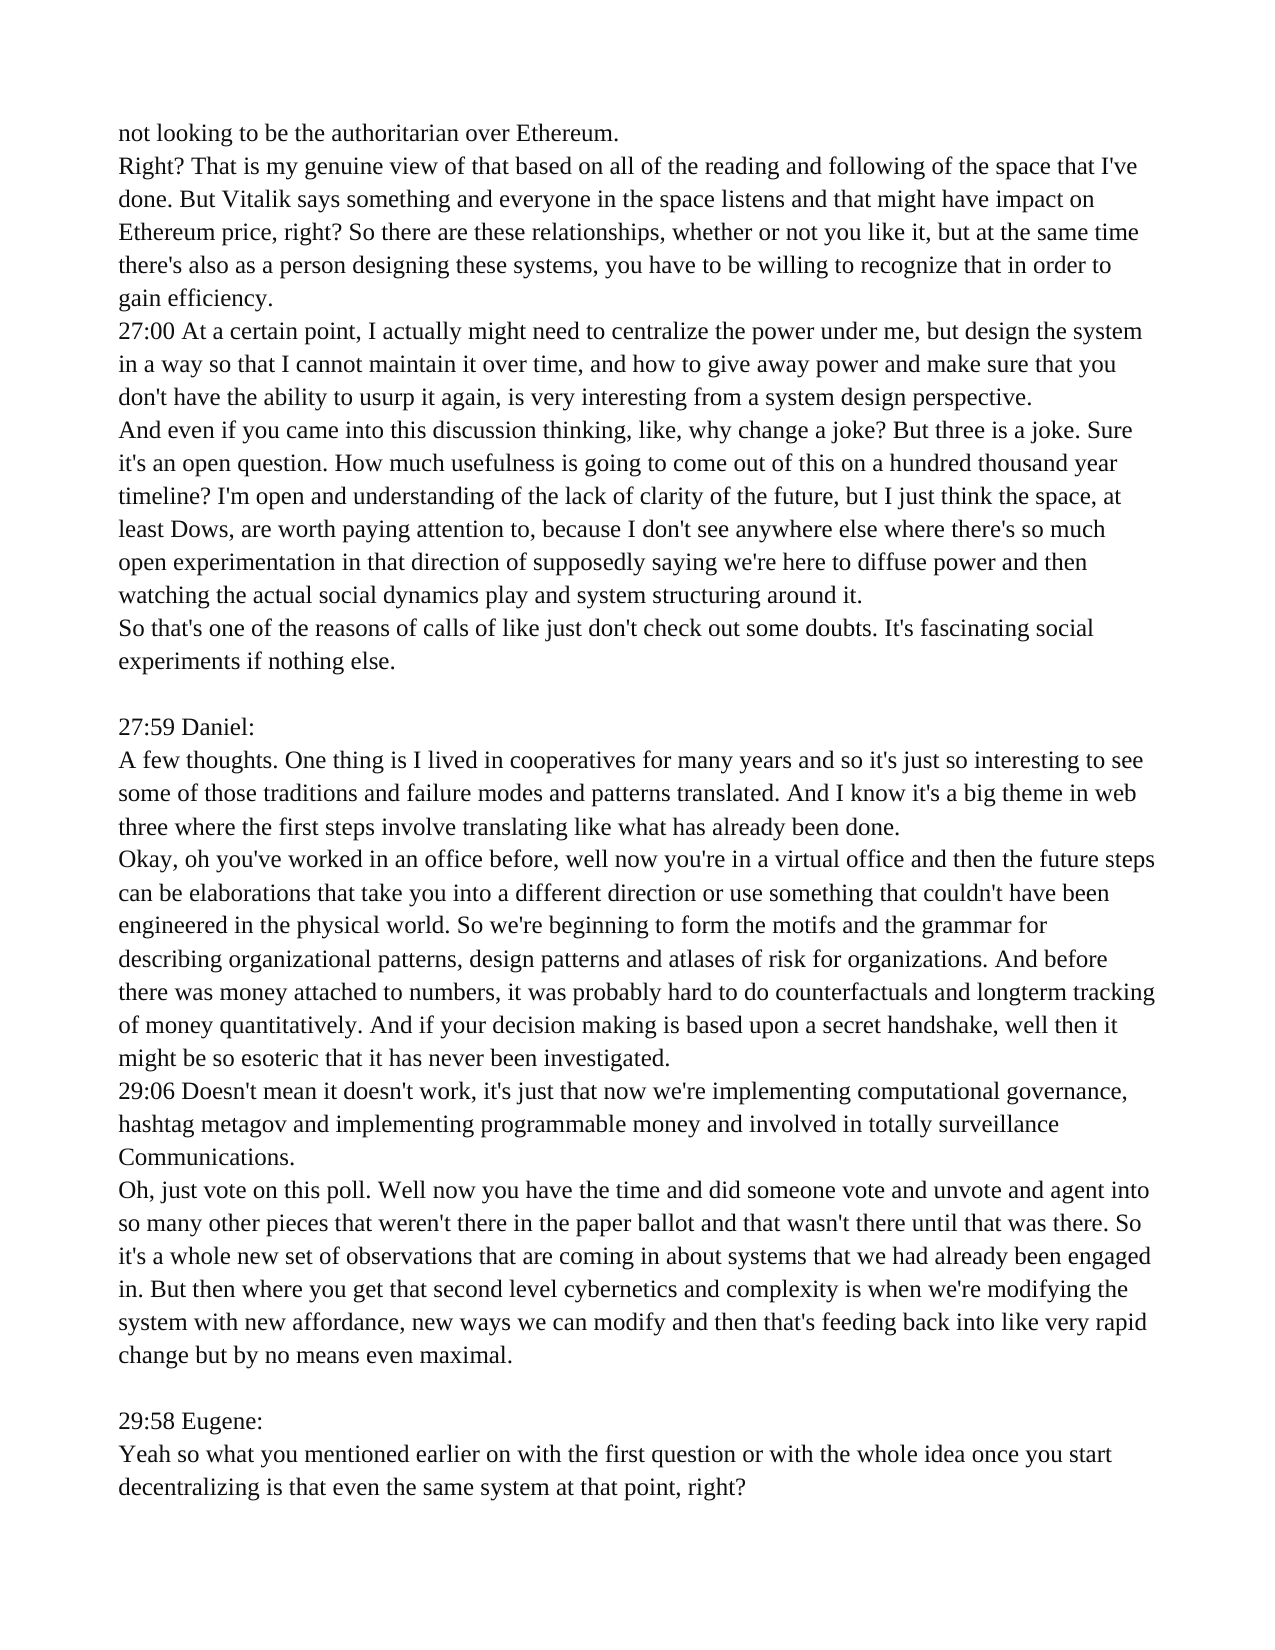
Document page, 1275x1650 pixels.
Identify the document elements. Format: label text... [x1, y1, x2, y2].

text 27:59 Daniel: [118, 712, 1157, 741]
text And even if you came into this discussion thinking, like, why change a joke? But three is a joke. Sure it's an open question. How much usefulness is going to come out of this on a hundred thousand year timeline? I'm open and understanding of the lack of clarity of the future, but I just think the space, at least Dows, are worth paying attention to, because I don't see anywhere else where there's so much open experimentation in that direction of supposedly saying we're here to diffuse power and then watching the actual social dynamics play and system structuring around it. [118, 415, 1157, 609]
text not looking to be the authoritarian over Ethereum. [118, 118, 1157, 147]
text Yeah so what you mentioned earlier on with the first question or with the whole idea once you start decentralizing is that even the same system at that point, right? [118, 1439, 1157, 1501]
text 29:06 Doesn't mean it doesn't work, it's just that now we're implementing computational governance, hashtag metagov and implementing programmable money and involved in totally surveillance Communications. [118, 1076, 1157, 1171]
text Right? That is my genuine view of that based on all of the reading and following of the space that I've done. But Vitalik says something and everyone in the space listens and that might have impact on Ethereum price, right? So there are these relationships, whether or not you like it, but at the same time there's also as a person designing these systems, you have to be willing to recognize that in order to gain efficiency. [118, 151, 1157, 312]
text Okay, oh you've worked in an office before, well now you're in a virtual office and then the future steps can be elaborations that take you into a different direction or use something that couldn't have been engineered in the physical world. So we're beginning to form the motifs and the grammar for describing organizational patterns, design patterns and atlases of risk for organizations. And before there was money attached to numbers, it was probably hard to do counterfactuals and longterm tracking of money quantitatively. And if your decision making is based upon a secret handshake, well then it might be so esoteric that it has never been investigated. [118, 844, 1157, 1071]
text 29:58 Eugene: [118, 1406, 1157, 1435]
text Oh, just vote on this poll. Well now you have the time and did someone vote and unvote and agent into so many other pieces that weren't there in the paper ballot and that wasn't there until that was there. So it's a whole new set of observations that are coming in about systems that we had already been engaged in. But then where you get that second level cybernetics and complexity is when we're modifying the system with new affordance, new ways we can modify and then that's feeding back into like very rapid change but by no means even maximal. [118, 1175, 1157, 1369]
text 27:00 At a certain point, I actually might need to centralize the power under me, but design the system in a way so that I cannot maintain it over time, and how to give away power and make sure that you don't have the ability to usurp it again, is very interesting from a system design perspective. [118, 316, 1157, 411]
text So that's one of the reasons of calls of like just don't check out some doubts. It's fascinating social experiments if nothing else. [118, 613, 1157, 675]
text A few thoughts. One thing is I lived in cooperatives for many years and so it's just so interesting to see some of those traditions and failure modes and patterns translated. And I know it's a big theme in web three where the first steps involve translating like what has already been done. [118, 746, 1157, 840]
